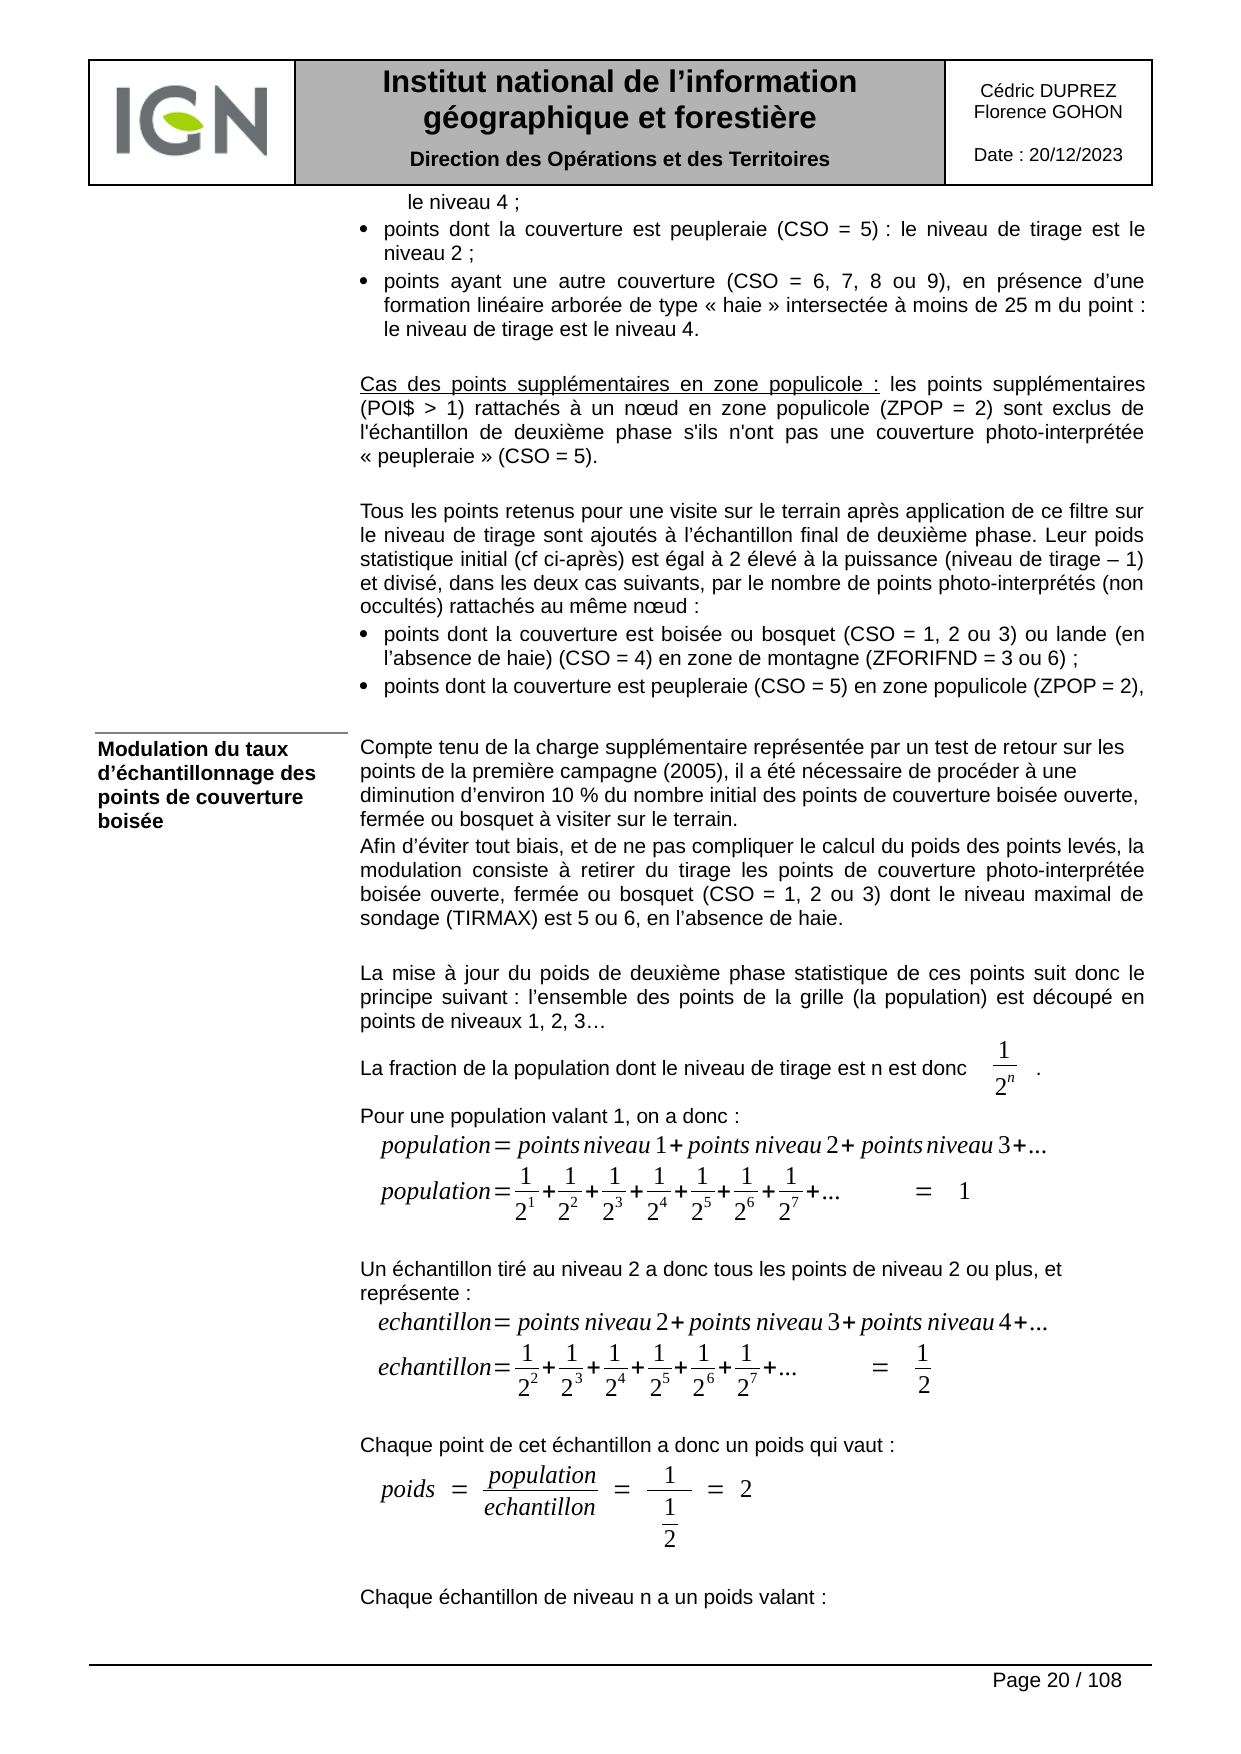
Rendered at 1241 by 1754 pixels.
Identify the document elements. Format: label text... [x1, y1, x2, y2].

table_cell [89, 186, 354, 731]
table_cell Compte tenu de la charge supplémentaire représentée par un test de retour sur les points de la première campagne (2005), il a été nécessaire de procéder à une diminution d’environ 10 % du nombre initial des points de couverture boisée ouverte, fermée ou bosquet à visiter sur le terrain. Afin d’éviter tout biais, et de ne pas compliquer le calcul du poids des points levés, la modulation consiste à retirer du tirage les points de couverture photo-interprétée boisée ouverte, fermée ou bosquet (CSO = 1, 2 ou 3) dont le niveau maximal de sondage (TIRMAX) est 5 ou 6, en l’absence de haie. La mise à jour du poids de deuxième phase statistique de ces points suit donc le principe suivant : l’ensemble des points de la grille (la population) est découpé en points de niveaux 1, 2, 3… La fraction de la population dont le niveau de tirage est n est donc . Pour une population valant 1, on a donc : Un échantillon tiré au niveau 2 a donc tous les points de niveau 2 ou plus, et représente : Chaque point de cet échantillon a donc un poids qui vaut : Chaque échantillon de niveau n a un poids valant : En enlevant à l’échantillon tiré au niveau n les points des niveaux n1 et n2 (n2 > n1), on a donc : Par exemple, un point de couverture boisée tiré en zone d’« autre forêt exploitée » aurait initialement eu un poids égal à 2. Avec la modulation pratiquée, son poids passe à 64/29 = 2,21. [354, 731, 1152, 1614]
table_cell Le tirage des points à visiter sur le terrain dépend de trois facteurs : Les données collectées sur les points par photo-interprétation ; Le niveau maximal de tirage du nœud auquel est rattaché le point ; La zone dans laquelle tombe le nœud auquel est rattaché le point. Tous les points qui répondent à au moins un des critères suivants à l’issue de la photo-interprétation sont conservés avec leur poids statistique de première phase dans l’échantillon final de deuxième phase. L’information finale sur ces points (couverture, utilisation, etc.) est celle issue de la photo-interprétation : points occultés (OCC = 0) ; points dont l’utilisation du sol photo-interprétée est « récréation, habitat » (UTO = 2) ; points de couverture du sol photo-interprétée « lande » (CSO = 4) rattachés à un nœud en zone de haute montagne (ZFORIFND = 6), en l’absence d'intersection avec une formation linéaire arborée de type « haie » (TLHF1 = 8) à moins de 25 m ; points de couverture du sol photo-interprétée « autre végétation », « sans végétation, artificialisé », « sans végétation, naturel » ou « eau continentale » (CSO = 6, 7, 8 ou 9), en l’absence d'intersection avec une formation linéaire arborée de type « haie » (TLHF1 = 8) à moins de 25 m. Une fois cette sélection selon les données photo-interprétées faite, les points éligibles à une visite sur le terrain sont filtrés selon le niveau de tirage maximal du nœud auquel ils sont rattachés, pour définir l’échantillon à visiter sur le terrain. Les critères sont alors les suivants : points dont la couverture est boisée ou bosquet (CSO = 1, 2 ou 3) : nœud en zone d’autre forêt exploitée (ZFORIFND = 2) ou en zone de garrigue Corse (ZFORIFND = 7) : le niveau de tirage est le niveau 2, nœud dans une autre zone géographique (ZFORIFND) : le niveau de tirage est le niveau 3 ; points dont la couverture est lande (CSO = 4) : nœud en zone d’autre forêt exploitée (ZFORIFND = 2) ou en zone de garrigue Corse (ZFORIFND = 7) : le niveau de tirage est le niveau 3, nœud dans une autre zone géographique (ZFORIFND) : le niveau de tirage est le niveau 4 ; points dont la couverture est peupleraie (CSO = 5) : le niveau de tirage est le niveau 2 ; points ayant une autre couverture (CSO = 6, 7, 8 ou 9), en présence d’une formation linéaire arborée de type « haie » intersectée à moins de 25 m du point : le niveau de tirage est le niveau 4. Cas des points supplémentaires en zone populicole : les points supplémentaires (POI$ > 1) rattachés à un nœud en zone populicole (ZPOP = 2) sont exclus de l'échantillon de deuxième phase s'ils n'ont pas une couverture photo-interprétée « peupleraie » (CSO = 5). Tous les points retenus pour une visite sur le terrain après application de ce filtre sur le niveau de tirage sont ajoutés à l’échantillon final de deuxième phase. Leur poids statistique initial (cf ci-après) est égal à 2 élevé à la puissance (niveau de tirage – 1) et divisé, dans les deux cas suivants, par le nombre de points photo-interprétés (non occultés) rattachés au même nœud : points dont la couverture est boisée ou bosquet (CSO = 1, 2 ou 3) ou lande (en l’absence de haie) (CSO = 4) en zone de montagne (ZFORIFND = 3 ou 6) ; points dont la couverture est peupleraie (CSO = 5) en zone populicole (ZPOP = 2), [354, 186, 1152, 731]
picture [91, 62, 293, 180]
table_cell Modulation du taux d’échantillonnage des points de couverture boisée [89, 731, 354, 1614]
